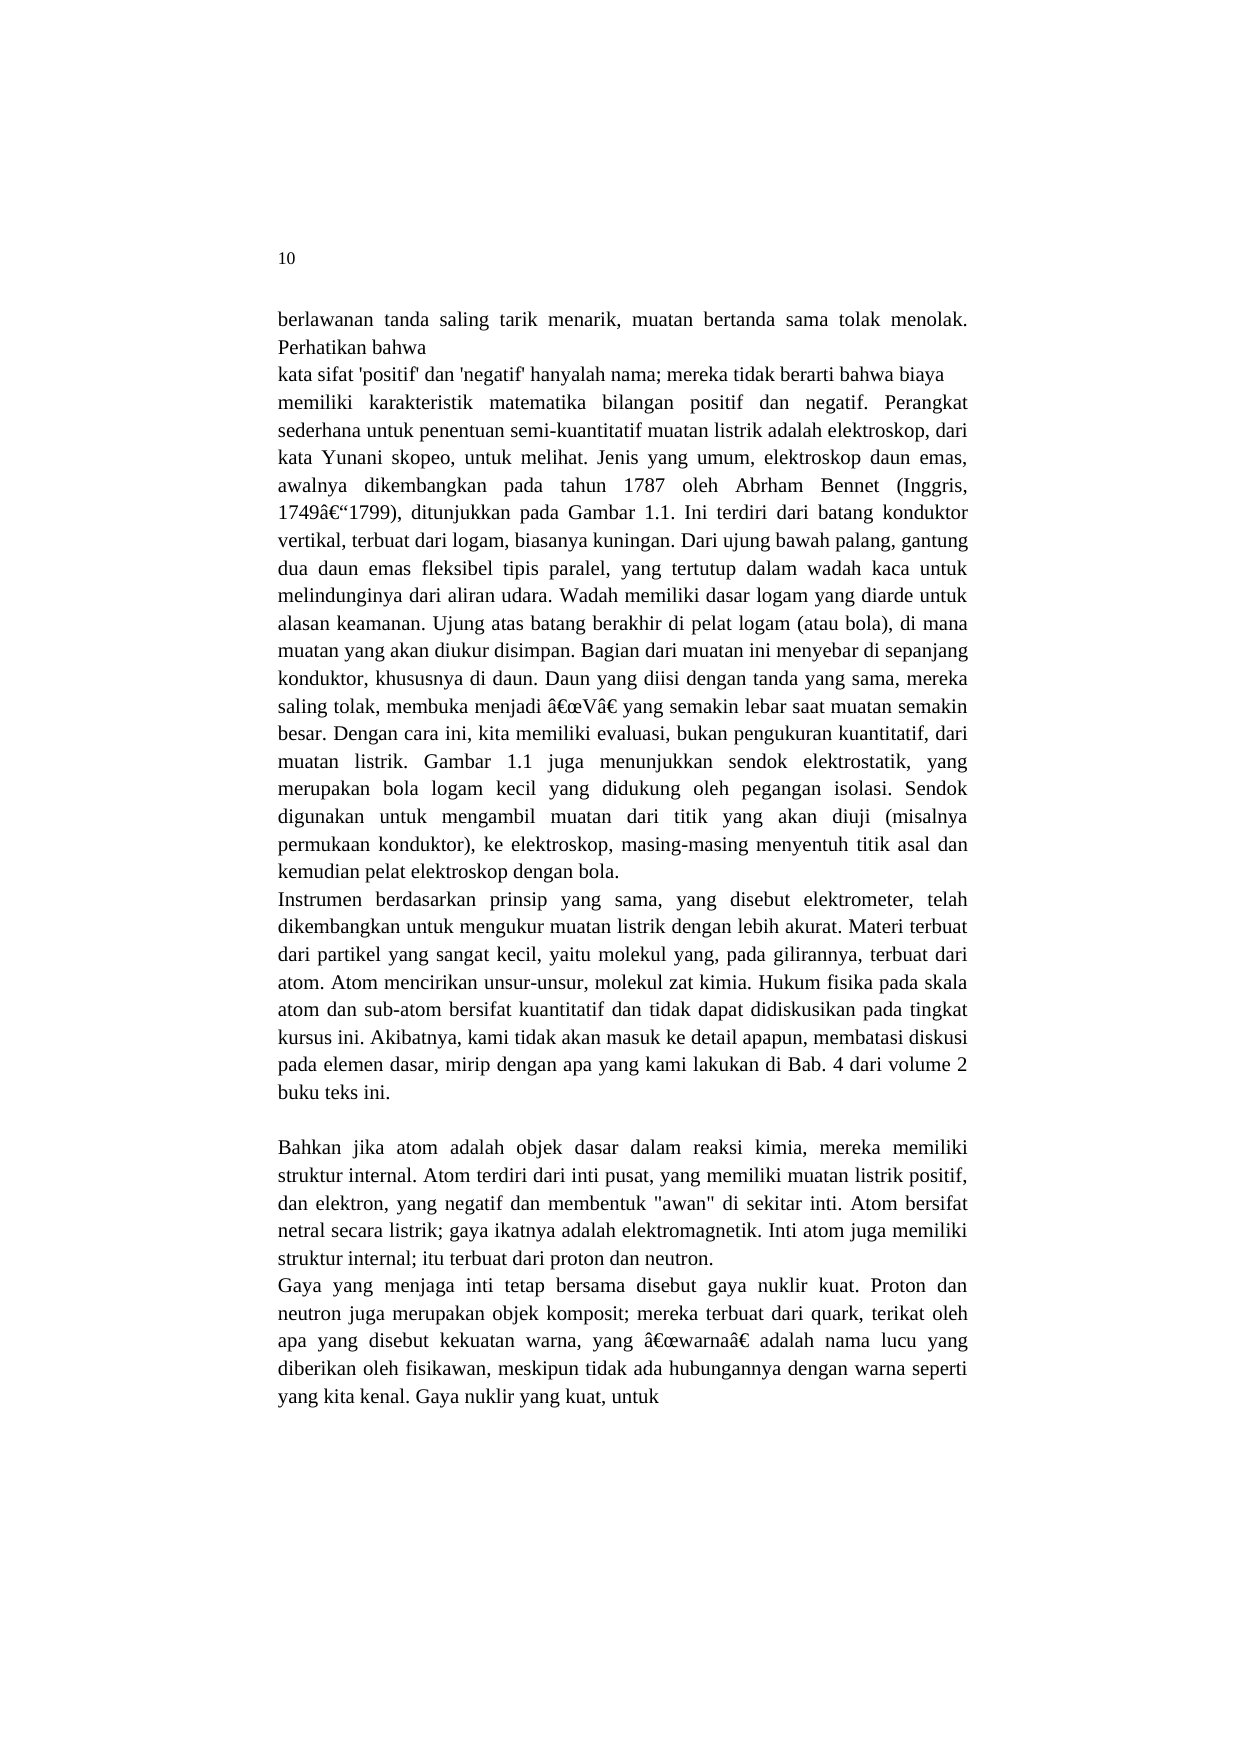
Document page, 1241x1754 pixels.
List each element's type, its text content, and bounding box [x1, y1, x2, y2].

text Gaya yang menjaga inti tetap bersama disebut gaya nuklir kuat. Proton dan neutron juga merupakan objek komposit; mereka terbuat dari quark, terikat oleh apa yang disebut kekuatan warna, yang â€œwarnaâ€ adalah nama lucu yang diberikan oleh fisikawan, meskipun tidak ada hubungannya dengan warna seperti yang kita kenal. Gaya nuklir yang kuat, untuk [278, 1273, 968, 1408]
text Instrumen berdasarkan prinsip yang sama, yang disebut elektrometer, telah dikembangkan untuk mengukur muatan listrik dengan lebih akurat. Materi terbuat dari partikel yang sangat kecil, yaitu molekul yang, pada gilirannya, terbuat dari atom. Atom mencirikan unsur-unsur, molekul zat kimia. Hukum fisika pada skala atom dan sub-atom bersifat kuantitatif dan tidak dapat didiskusikan pada tingkat kursus ini. Akibatnya, kami tidak akan masuk ke detail apapun, membatasi diskusi pada elemen dasar, mirip dengan apa yang kami lakukan di Bab. 4 dari volume 2 buku teks ini. [278, 887, 968, 1104]
text memiliki karakteristik matematika bilangan positif dan negatif. Perangkat sederhana untuk penentuan semi-kuantitatif muatan listrik adalah elektroskop, dari kata Yunani skopeo, untuk melihat. Jenis yang umum, elektroskop daun emas, awalnya dikembangkan pada tahun 1787 oleh Abrham Bennet (Inggris, 1749â€“1799), ditunjukkan pada Gambar 1.1. Ini terdiri dari batang konduktor vertikal, terbuat dari logam, biasanya kuningan. Dari ujung bawah palang, gantung dua daun emas fleksibel tipis paralel, yang tertutup dalam wadah kaca untuk melindunginya dari aliran udara. Wadah memiliki dasar logam yang diarde untuk alasan keamanan. Ujung atas batang berakhir di pelat logam (atau bola), di mana muatan yang akan diukur disimpan. Bagian dari muatan ini menyebar di sepanjang konduktor, khususnya di daun. Daun yang diisi dengan tanda yang sama, mereka saling tolak, membuka menjadi â€œVâ€ yang semakin lebar saat muatan semakin besar. Dengan cara ini, kita memiliki evaluasi, bukan pengukuran kuantitatif, dari muatan listrik. Gambar 1.1 juga menunjukkan sendok elektrostatik, yang merupakan bola logam kecil yang didukung oleh pegangan isolasi. Sendok digunakan untuk mengambil muatan dari titik yang akan diuji (misalnya permukaan konduktor), ke elektroskop, masing-masing menyentuh titik asal dan kemudian pelat elektroskop dengan bola. [278, 390, 968, 883]
text kata sifat 'positif' dan 'negatif' hanyalah nama; mereka tidak berarti bahwa biaya [278, 362, 968, 386]
text Bahkan jika atom adalah objek dasar dalam reaksi kimia, mereka memiliki struktur internal. Atom terdiri dari inti pusat, yang memiliki muatan listrik positif, dan elektron, yang negatif dan membentuk "awan" di sekitar inti. Atom bersifat netral secara listrik; gaya ikatnya adalah elektromagnetik. Inti atom juga memiliki struktur internal; itu terbuat dari proton dan neutron. [278, 1135, 968, 1270]
text berlawanan tanda saling tarik menarik, muatan bertanda sama tolak menolak. Perhatikan bahwa [278, 307, 968, 359]
